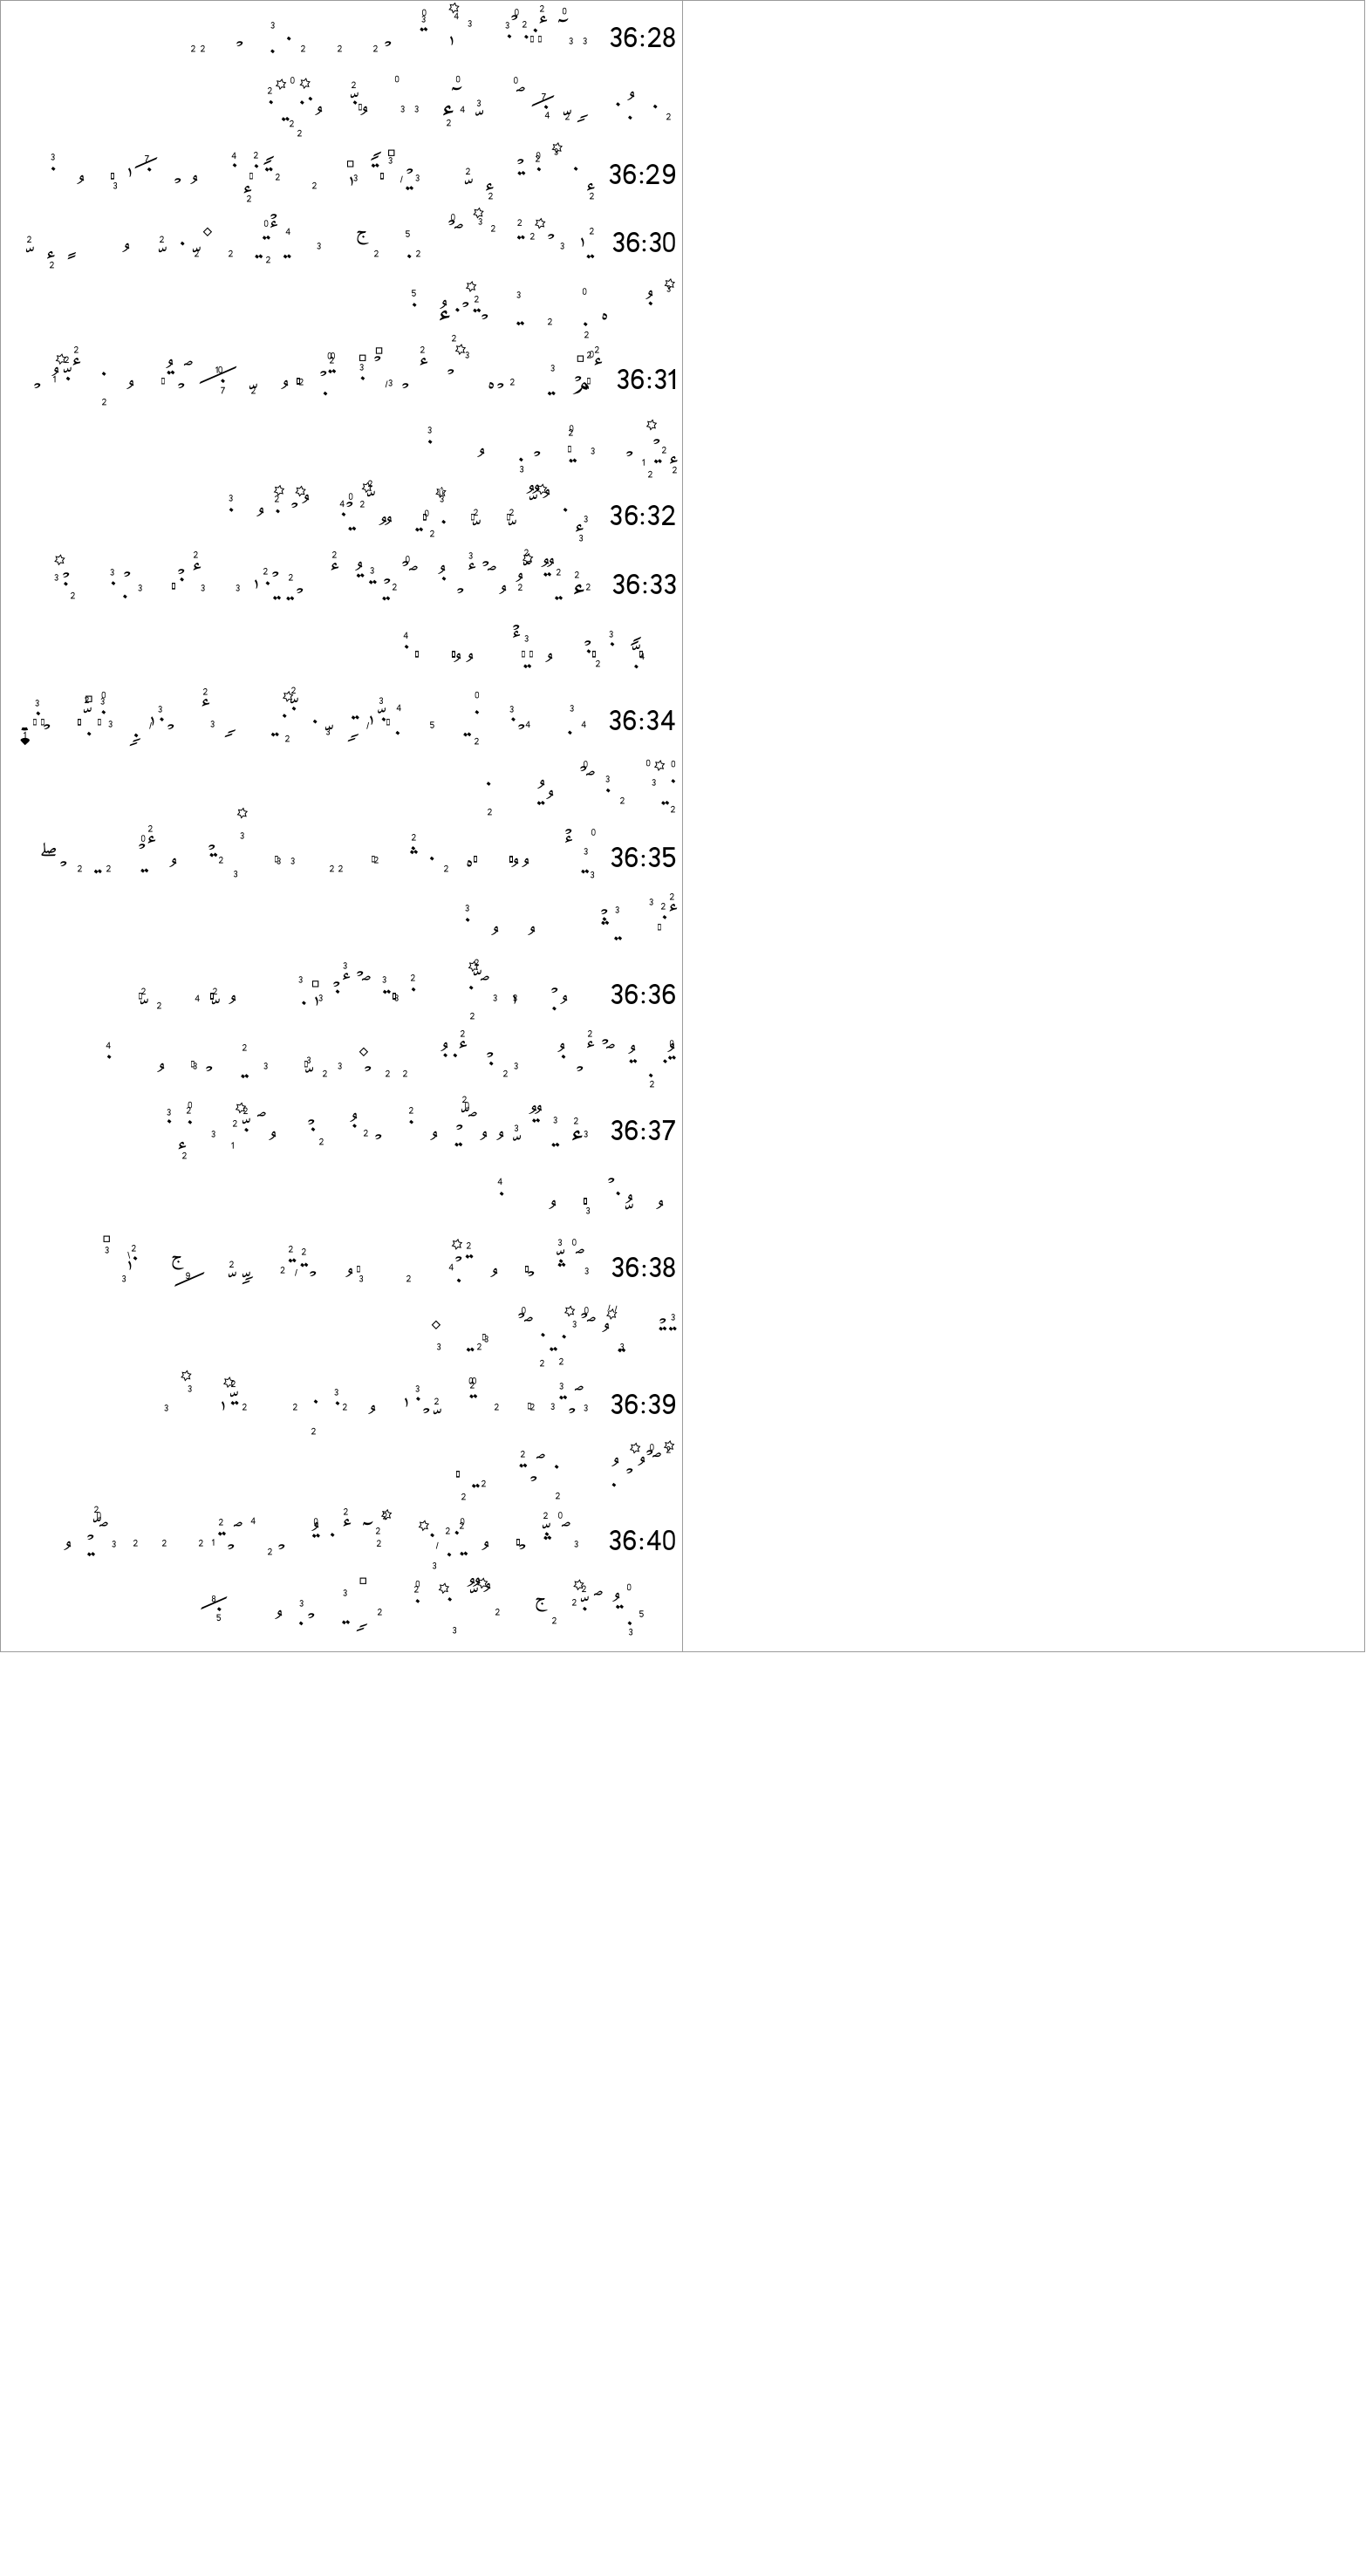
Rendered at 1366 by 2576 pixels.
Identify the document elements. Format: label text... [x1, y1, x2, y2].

table_header [683, 1, 1364, 1650]
table_header 36:28 وَََمَََآـ أََٜنٜزََلْنَََـا عَََلََََىٰ قَََوْمِِهِِۦ مِِنۢ ــبَََعْـدِِهِِۦ مِِن جُندٍۢ مِِّنَََََََــــ ٱلسَََّـمََََآءِِ وَََمَََاـ كُٜنََّا مُنزِِلِِينََ 36:29 إِِن كَََانََتْ إِِلََّا صَََيْـحَََٜٜةًۭ وَََٰحِِدََةًۭ فََٜإِِذََََا هُـمْ خَََََََٰــــمِِِٜٜدُونَََ 36:30 يََٰـــحَََسْرََةًً عََلَََى ٱلْعِِبَََََـــادِِ ۚ مَََا يََََــأْتِِيــهِِـــمـ مِِّن رََّسُولٍ إِِلََّا كَََانُوا۟ بِِهِِۦ يَََسْتََهْزِِءُونَََََ 36:31 أََـلََٜمْــ يَََــرََوْا۟ كَََمْـ أََهْـلَََـكْنَََـا قََبْــلََــٜٜٜٜٜهُــم مِِّنََََََََََـــــــ ٱلْقُٜرُونِِ أََنََّهُـمْ إِِلََيْهِِـمْ لَََا ـيََٜرْجِِِعُـونَََ 36:32 وَََإِِِن كُلٌّۭ لََّٜمََّٜا جَََمِِٜٜيعٌۭــ لََّدََيْنََََـا مُحْضََرُونَََ 36:33 وََءََايََـةٌۭ لََّهُــمُ ٱلْأَََرْضُ ٱلْمََيْــتَََةُ أََحْيََــيْنََٰـــهَََــا وَََأََخْٜٜرَََجْنَََـا مِِنْهَََا حََََٜٜبًّۭـا فَََمِِٜٜنْـهُ ٜيَََٜأْكُــــــــلُٜٜٜٜٜوٜٜنََََ 36:34 وََََجَََعََََلْنَََــا فِِيــهَََََــــا جََََٜنَََّٰـــتٍۢ مِِِّن نََّخِِيــــــلٍۢ وَََأََعْنَََٰــبٍۢ وَََـفَََٜجََّٜٜرْٜنَََٜاـ فِِيهَََاـ مِِنَََ ٱلْعُـــيُونِِ 36:35 لِِِيَََــأْكُـــــــلُٜٜٜٜٜٜٜٜوٜٜا۟ مِِن ثََمََٜرِِهِِۦ وَََمَََٜا ـعَََمِِِلََتْـهُ أََيْدِِيــهِِـمْ ۖ أََفََٜلَََا يَََشْــكُــــــــــرُونَََ 36:36 سُبْحَََٰــنَََ ٱلََّذِِى ـخََلَََٜٜٜٜٜقَََ ٱلْأَََزْوَََٰجَََـ كُــــــــلََّــٜٜٜٜٜهََََـا مِِــمََّٜا ـتُنۢــبِِتُ ٱلْأََرْضُ وَََمِِنْ أََنفُسِِهِِــمْـ وَََمِِـمَََّٜا لَََا يََعْــــلَََٜمُونََََ 36:37 وَََءََايَََــــةٌۭ لَََّـهُــمُ ٱلََّيْــلُ نََسْلََخُـ مِِنْـهُ ٱلنََّهََـارَََ ـفََإِِذَََا هُــم ـمُّظْـــلِِِٜٜٜٜٜمُونََََ 36:38 وَََٱلشَََّـــمْٜٜسُ تََجْــــرِِى لِِِٜمُسْــتََـقََــرٍّۢ لََّـهَََََََََـــــا ۚ ذََٰلِِِكَََ تَََقْدِِِيرُ ٱلْعَََزِِيـزِِ ٱلْعَََٜلِِيـــمِِِـ 36:39 وَََٱلْقَََـــمََٜرََ قََدََّرْنَََٰـــهُ مََنَََـازِِلََ حََتََّىٰ عَََادَََ كََٱلْعُرْجُونِِ ٱلْقََدِِــيمِِـٜٜ 36:40 لَََا ٱلشََّــمْٜٜسُ يََنۢبََــغِِِى لََهََــآ أََن تُدْرِِكََََ ٱلْقََـمََرََ وََلَََا ٱلََّيْـلُ سَََََـاـبِِِقُ ٱلنََّهََارِِ ۚ وََكُلٌّۭ فِِِى فََلََكٍۢ يَََسْـــبَََحُونََََََََـــــ [1, 1, 682, 1650]
